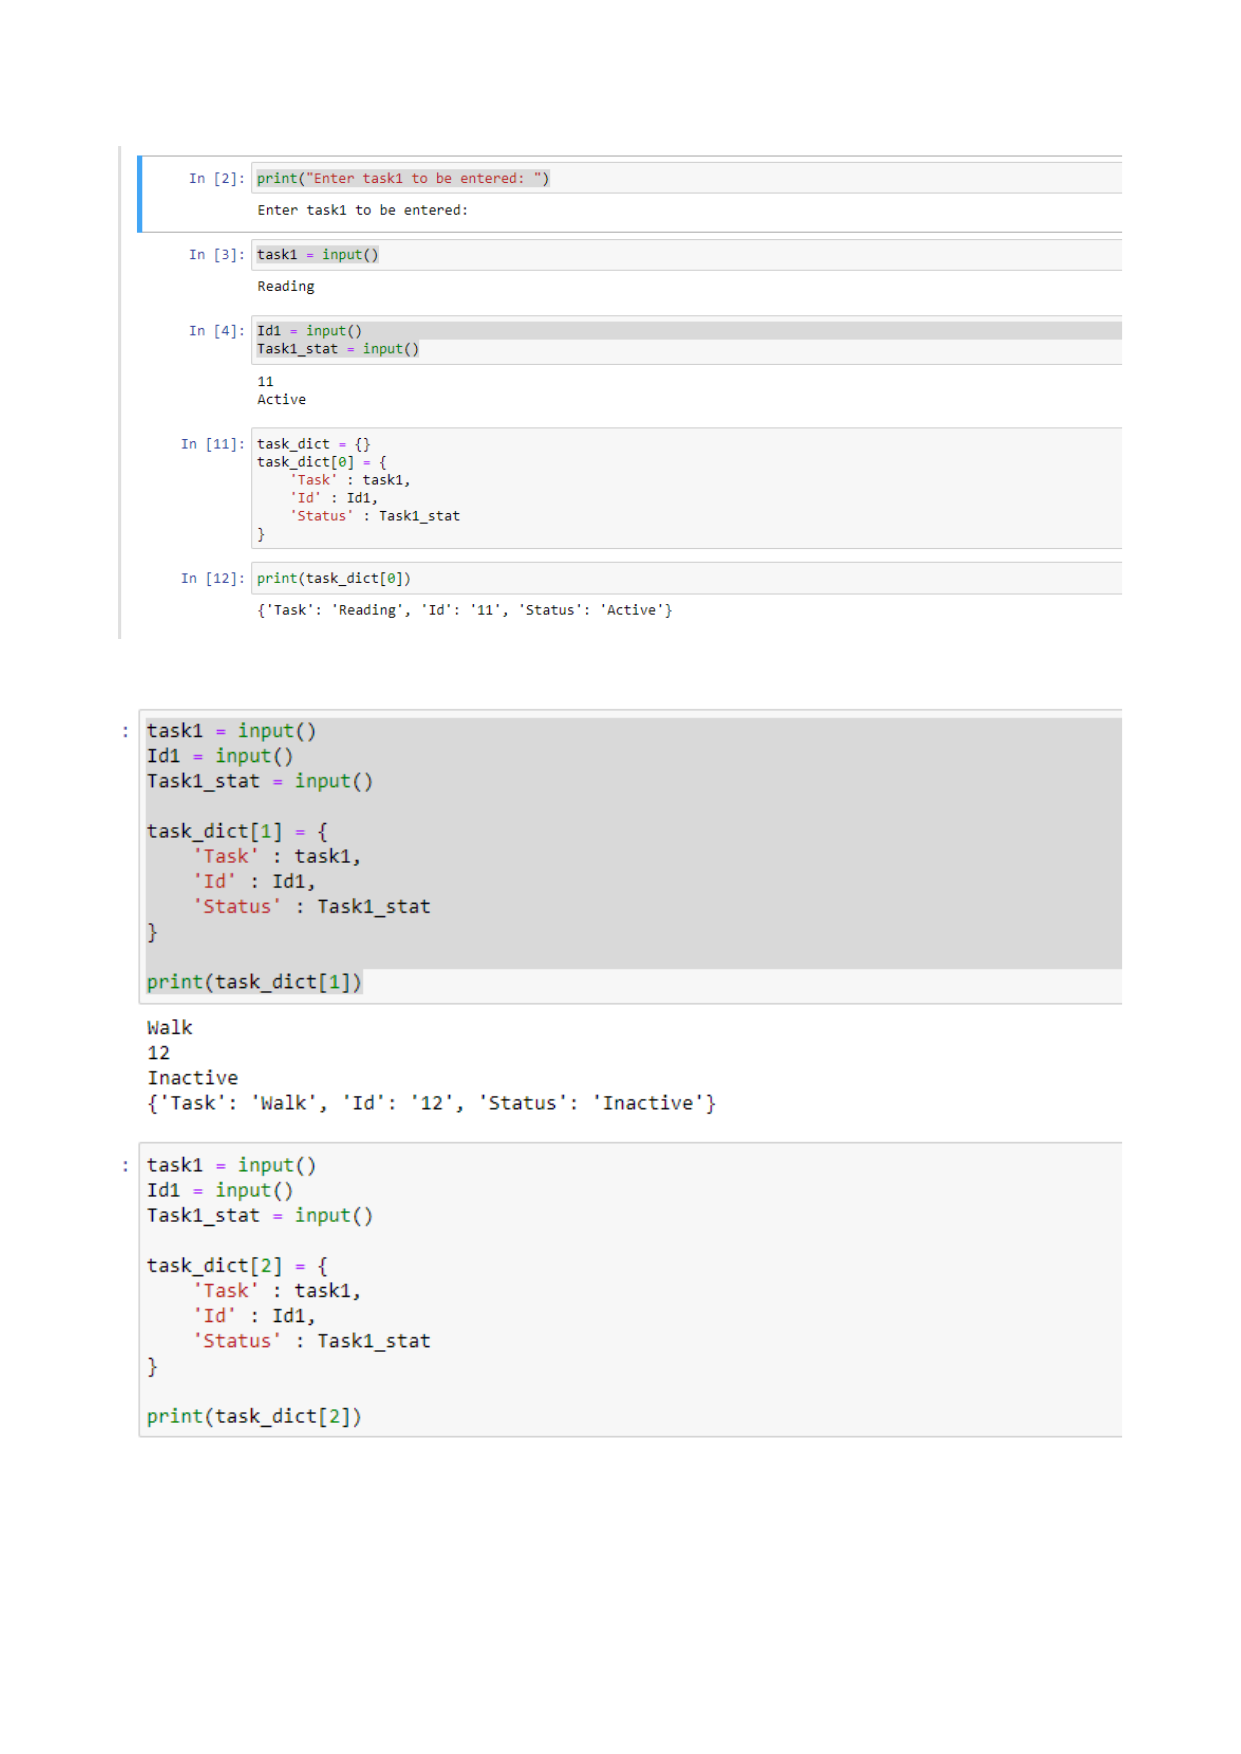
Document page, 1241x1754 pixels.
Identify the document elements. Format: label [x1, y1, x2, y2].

picture [118, 696, 1123, 1451]
picture [118, 146, 1123, 639]
